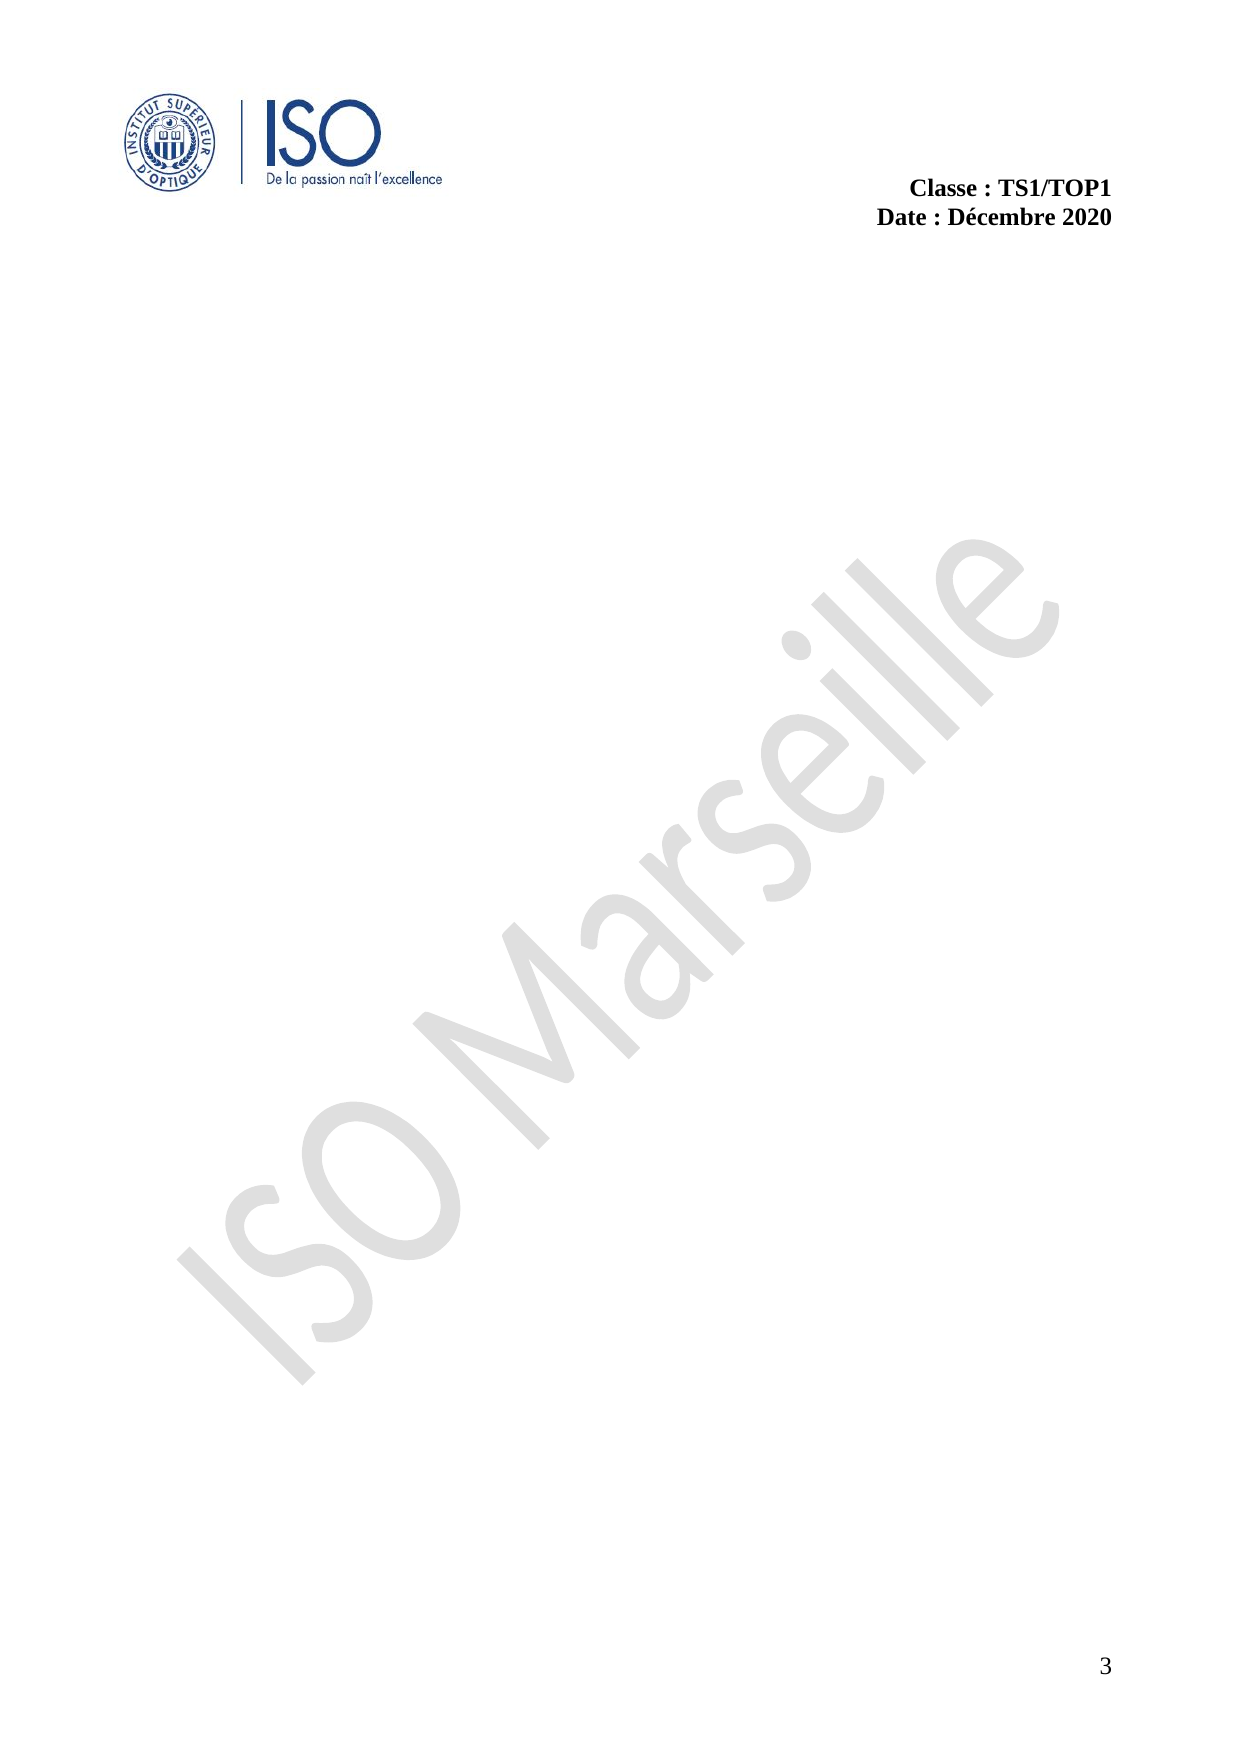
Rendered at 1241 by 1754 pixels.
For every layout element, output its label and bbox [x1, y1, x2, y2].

picture [118, 88, 455, 197]
